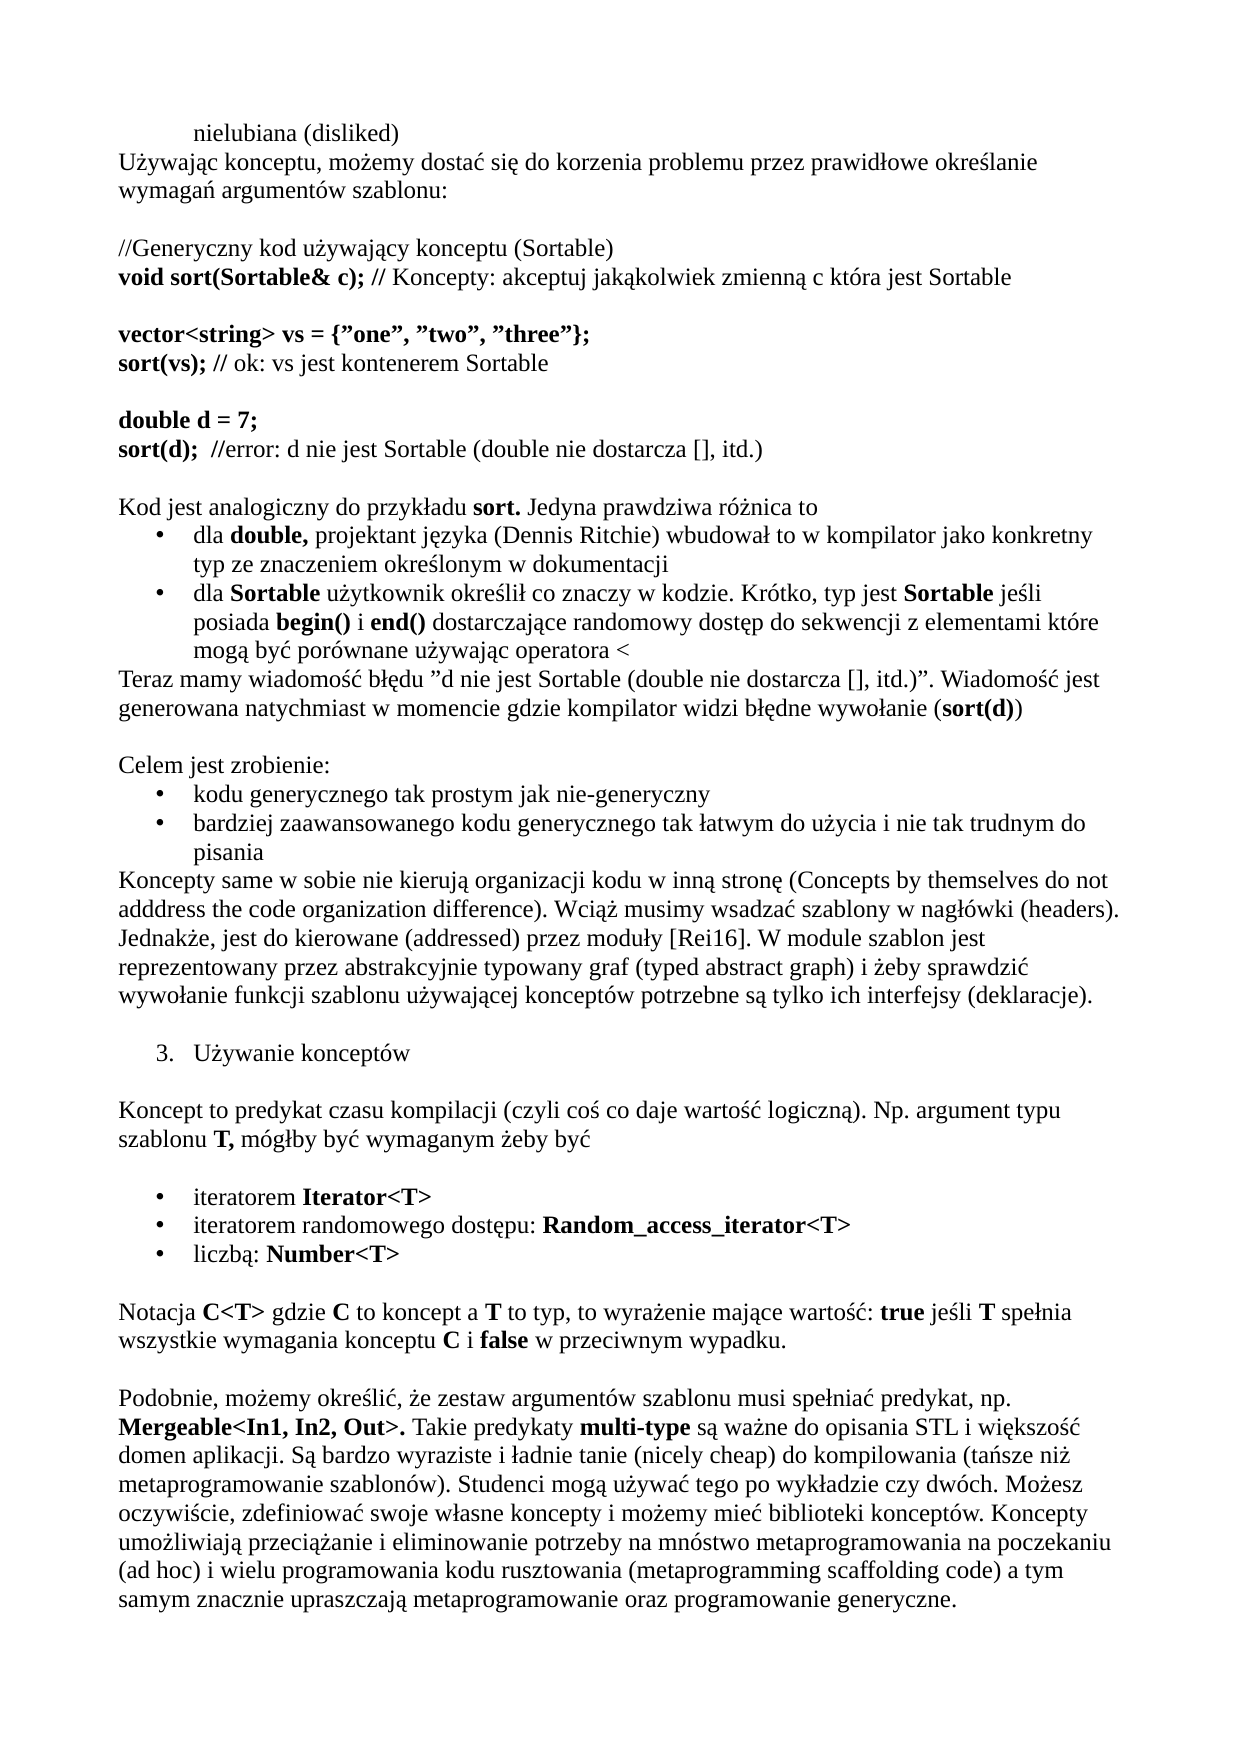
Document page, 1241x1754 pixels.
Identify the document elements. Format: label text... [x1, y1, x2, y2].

list iteratorem randomowego dostępu: Random_access_iterator<T> [156, 1211, 1122, 1239]
list bardziej zaawansowanego kodu generycznego tak łatwym do użycia i nie tak trudnym do pisania [156, 808, 1122, 866]
list Używanie konceptów [156, 1038, 1122, 1067]
text Kod jest analogiczny do przykładu sort. Jedyna prawdziwa różnica to [118, 492, 1122, 521]
text Koncepty same w sobie nie kierują organizacji kodu w inną stronę (Concepts by themselves do not adddress the code organization difference). Wciąż musimy wsadzać szablony w nagłówki (headers). Jednakże, jest do kierowane (addressed) przez moduły [Rei16]. W module szablon jest reprezentowany przez abstrakcyjnie typowany graf (typed abstract graph) i żeby sprawdzić wywołanie funkcji szablonu używającej konceptów potrzebne są tylko ich interfejsy (deklaracje). [118, 866, 1122, 1009]
text Używając konceptu, możemy dostać się do korzenia problemu przez prawidłowe określanie wymagań argumentów szablonu: [118, 147, 1122, 204]
list dla Sortable użytkownik określił co znaczy w kodzie. Krótko, typ jest Sortable jeśli posiada begin() i end() dostarczające randomowy dostęp do sekwencji z elementami które mogą być porównane używając operatora < [156, 578, 1122, 664]
list kodu generycznego tak prostym jak nie-generyczny [156, 779, 1122, 808]
list dla double, projektant języka (Dennis Ritchie) wbudował to w kompilator jako konkretny typ ze znaczeniem określonym w dokumentacji [156, 521, 1122, 578]
text //Generyczny kod używający konceptu (Sortable) [118, 233, 1122, 262]
text double d = 7; [118, 406, 1122, 434]
text Koncept to predykat czasu kompilacji (czyli coś co daje wartość logiczną). Np. argument typu szablonu T, mógłby być wymaganym żeby być [118, 1096, 1122, 1153]
text Podobnie, możemy określić, że zestaw argumentów szablonu musi spełniać predykat, np. Mergeable<In1, In2, Out>. Takie predykaty multi-type są ważne do opisania STL i większość domen aplikacji. Są bardzo wyraziste i ładnie tanie (nicely cheap) do kompilowania (tańsze niż metaprogramowanie szablonów). Studenci mogą używać tego po wykładzie czy dwóch. Możesz oczywiście, zdefiniować swoje własne koncepty i możemy mieć biblioteki konceptów. Koncepty umożliwiają przeciążanie i eliminowanie potrzeby na mnóstwo metaprogramowania na poczekaniu (ad hoc) i wielu programowania kodu rusztowania (metaprogramming scaffolding code) a tym samym znacznie upraszczają metaprogramowanie oraz programowanie generyczne. [118, 1383, 1122, 1613]
list iteratorem Iterator<T> [156, 1182, 1122, 1211]
text Celem jest zrobienie: [118, 751, 1122, 779]
list nielubiana (disliked) [156, 118, 1122, 147]
text vector<string> vs = {”one”, ”two”, ”three”}; [118, 319, 1122, 348]
text Teraz mamy wiadomość błędu ”d nie jest Sortable (double nie dostarcza [], itd.)”. Wiadomość jest generowana natychmiast w momencie gdzie kompilator widzi błędne wywołanie (sort(d)) [118, 664, 1122, 722]
text sort(d); //error: d nie jest Sortable (double nie dostarcza [], itd.) [118, 434, 1122, 463]
list liczbą: Number<T> [156, 1239, 1122, 1268]
text void sort(Sortable& c); // Koncepty: akceptuj jakąkolwiek zmienną c która jest Sortable [118, 262, 1122, 291]
text sort(vs); // ok: vs jest kontenerem Sortable [118, 348, 1122, 377]
text Notacja C<T> gdzie C to koncept a T to typ, to wyrażenie mające wartość: true jeśli T spełnia wszystkie wymagania konceptu C i false w przeciwnym wypadku. [118, 1297, 1122, 1354]
